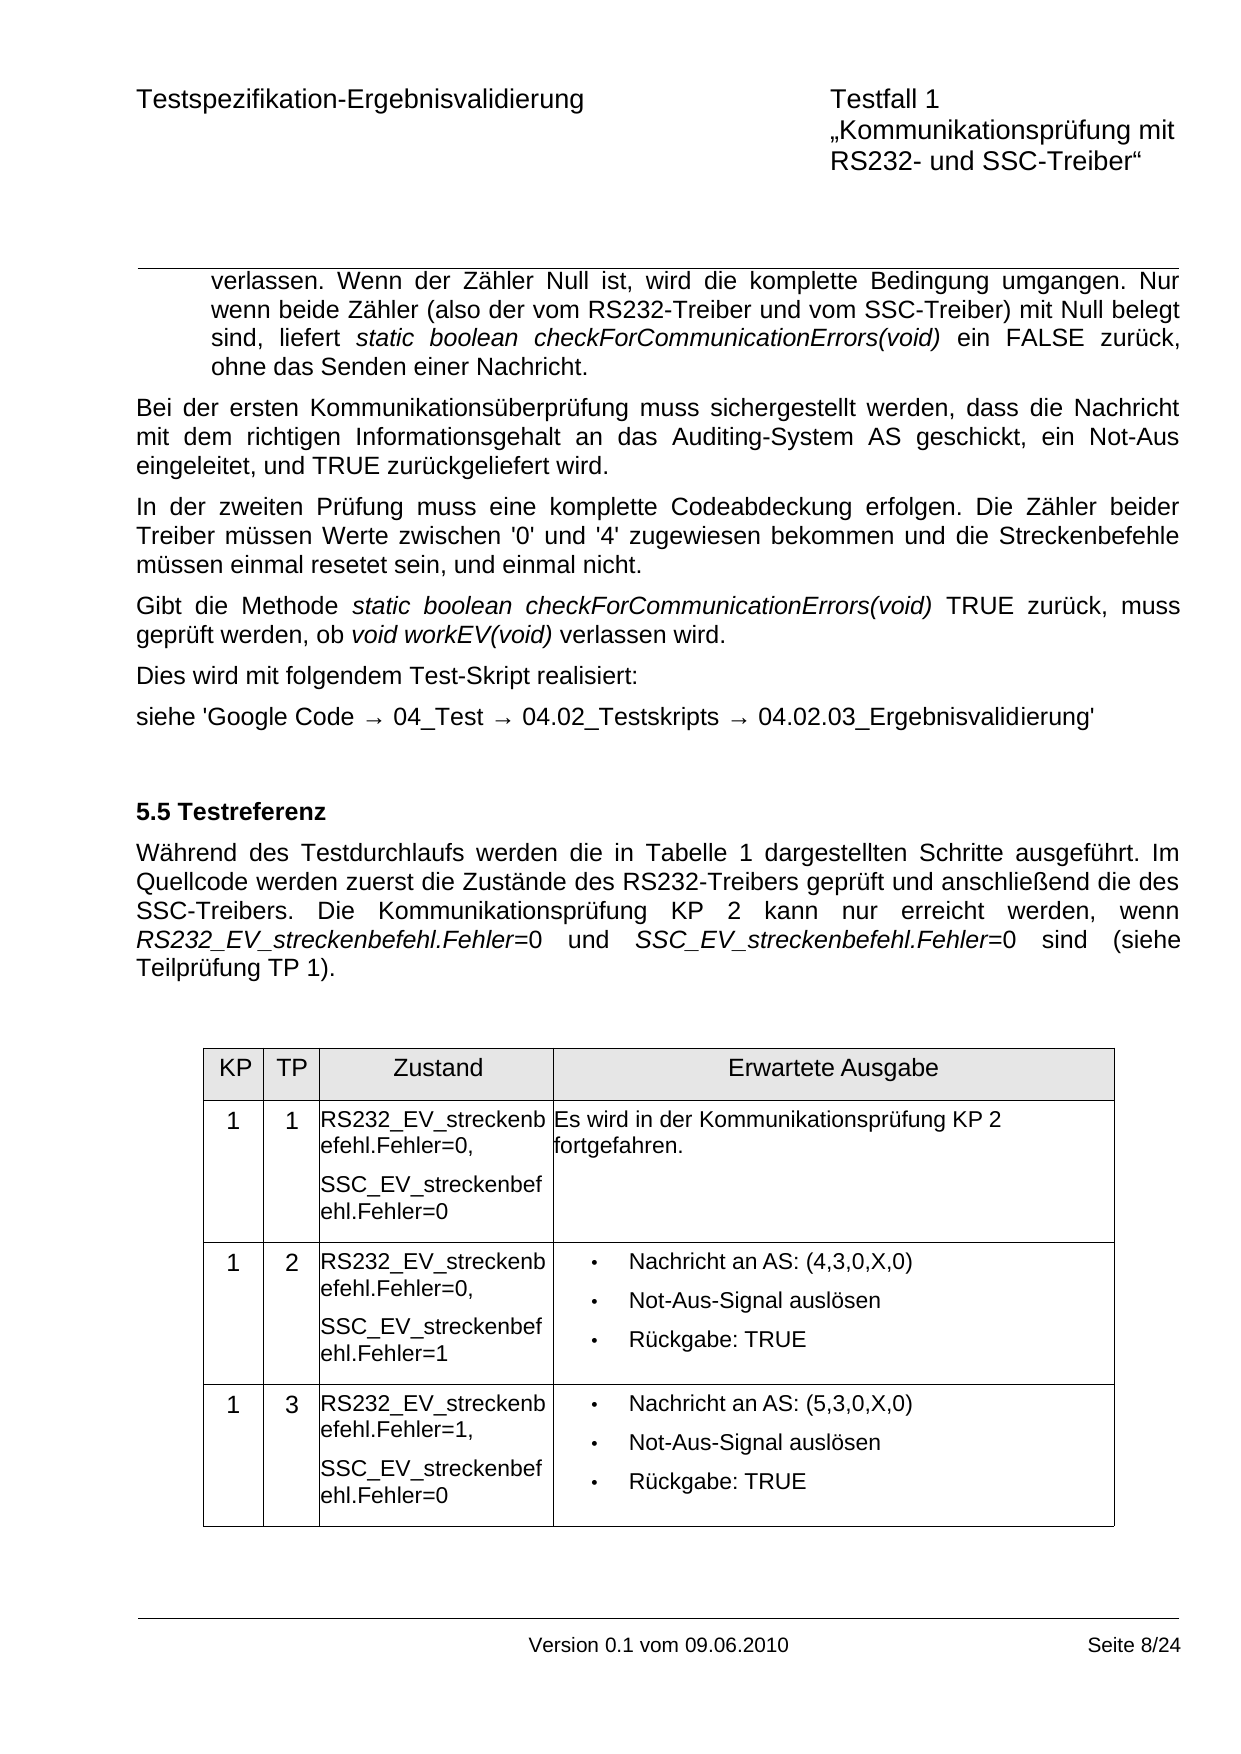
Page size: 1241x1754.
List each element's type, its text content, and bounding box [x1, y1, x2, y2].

table_cell RS232_EV_streckenbefehl.Fehler=0, SSC_EV_streckenbefehl.Fehler=1 [320, 1243, 553, 1384]
table_cell Es wird in der Kommunikationsprüfung KP 2 fortgefahren. [554, 1101, 1114, 1242]
table_cell 1 [204, 1101, 263, 1242]
table_cell RS232_EV_streckenbefehl.Fehler=0, SSC_EV_streckenbefehl.Fehler=0 [320, 1101, 553, 1242]
subtitle Testreferenz [136, 797, 1181, 826]
table_header TP [264, 1049, 319, 1100]
text Bei der ersten Kommunikationsüberprüfung muss sichergestellt werden, dass die Nachricht mit dem richtigen Informationsgehalt an das Auditing-System AS geschickt, ein Not-Aus eingeleitet, und TRUE zurückgeliefert wird. [136, 393, 1181, 479]
table_cell 1 [264, 1101, 319, 1242]
table_cell Nachricht an AS: (5,3,0,X,0) Not-Aus-Signal auslösen Rückgabe: TRUE [554, 1385, 1114, 1526]
text Dies wird mit folgendem Test-Skript realisiert: [136, 661, 1181, 689]
table_cell RS232_EV_streckenbefehl.Fehler=1, SSC_EV_streckenbefehl.Fehler=0 [320, 1385, 553, 1526]
text In der zweiten Prüfung muss eine komplette Codeabdeckung erfolgen. Die Zähler beider Treiber müssen Werte zwischen '0' und '4' zugewiesen bekommen und die Streckenbefehle müssen einmal resetet sein, und einmal nicht. [136, 492, 1181, 578]
text Während des Testdurchlaufs werden die in Tabelle 1 dargestellten Schritte ausgeführt. Im Quellcode werden zuerst die Zustände des RS232-Treibers geprüft und anschließend die des SSC-Treibers. Die Kommunikationsprüfung KP 2 kann nur erreicht werden, wenn RS232_EV_streckenbefehl.Fehler=0 und SSC_EV_streckenbefehl.Fehler=0 sind (siehe Teilprüfung TP 1). [136, 838, 1181, 982]
table_cell 3 [264, 1385, 319, 1526]
table_cell 1 [204, 1385, 263, 1526]
table_cell 2 [264, 1243, 319, 1384]
text Gibt die Methode static boolean checkForCommunicationErrors(void) TRUE zurück, muss geprüft werden, ob void workEV(void) verlassen wird. [136, 591, 1181, 648]
list Andererseits wird kontrolliert, ob beim letzten Modulaufruf der Streckenbefehl in den Shared-Memory zum RS232-Treiber bzw. SSC-Treiber geschrieben wurde. Es darf maximal dreimal zu keiner Streckenbefehlsschreibung in den Shared-Memory kommen. Wurde dreimal nacheinander nicht in diesen reingeschrieben und wird im aktuellen Methodendurchlauf der Streckenbefehl nicht resetet, wird ein Fehler an das Auditing-System gesendet, ein Not-Aus eingeleitet und TRUE zurückgegeben. Wurde hingegen nur ein- oder zweimal nicht in den Shared-Memory geschrieben, geht nur eine Warnung raus. Ist bei beiden Treibern der Zähler kleiner drei, wird die Methode static boolean checkForCommunicationErrors(void) mit dem Rückgabewert FALSE verlassen. Wenn der Zähler Null ist, wird die komplette Bedingung umgangen. Nur wenn beide Zähler (also der vom RS232-Treiber und vom SSC-Treiber) mit Null belegt sind, liefert static boolean checkForCommunicationErrors(void) ein FALSE zurück, ohne das Senden einer Nachricht. [173, 289, 1181, 381]
text siehe 'Google Code → 04_Test → 04.02_Testskripts → 04.02.03_Ergebnisvalidierung' [136, 702, 1181, 731]
table_cell 1 [204, 1243, 263, 1384]
table_header Erwartete Ausgabe [554, 1049, 1114, 1100]
table_cell Nachricht an AS: (4,3,0,X,0) Not-Aus-Signal auslösen Rückgabe: TRUE [554, 1243, 1114, 1384]
table_header KP [204, 1049, 263, 1100]
table_header Zustand [320, 1049, 553, 1100]
